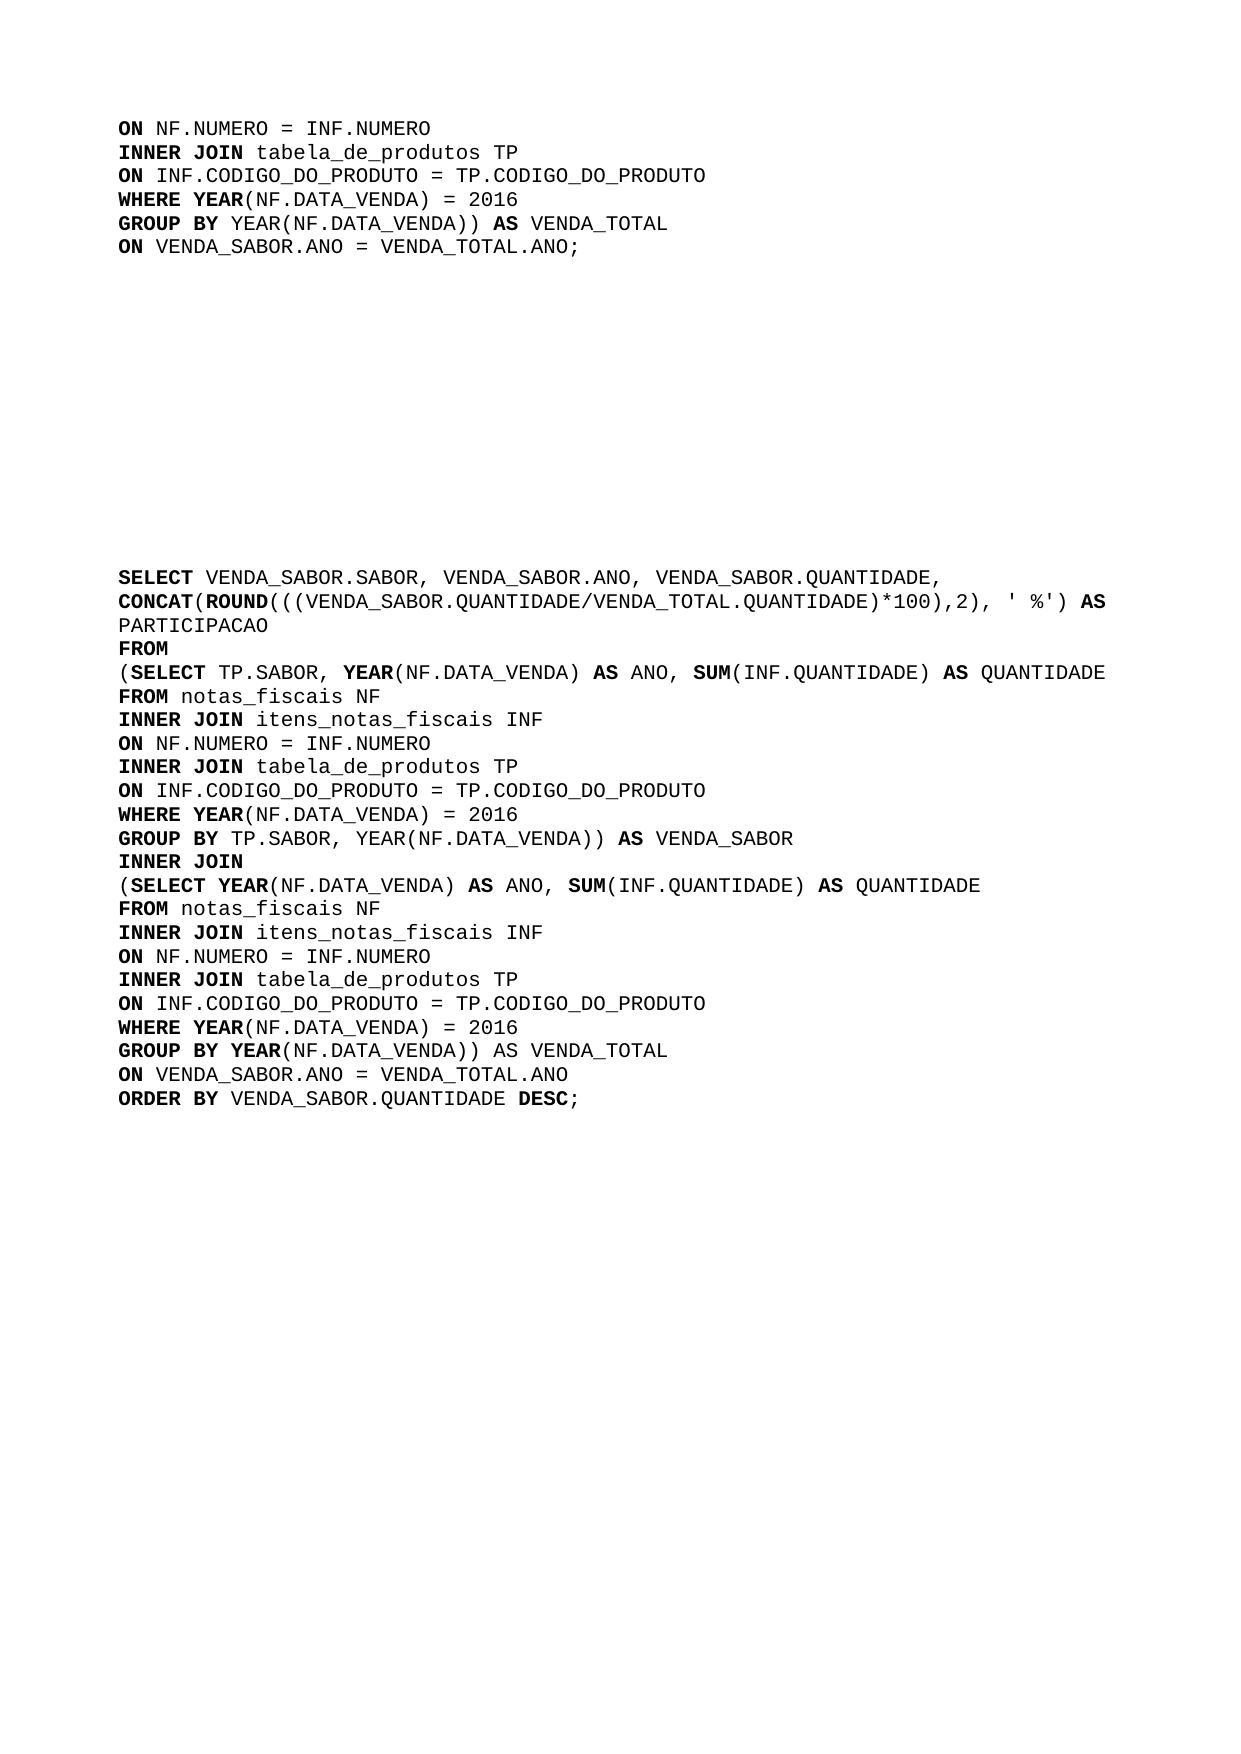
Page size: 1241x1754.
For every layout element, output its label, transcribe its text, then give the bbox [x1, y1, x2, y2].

text FROM notas_fiscais NF INNER JOIN itens_notas_fiscais INF ON NF.NUMERO = INF.NUMERO INNER JOIN tabela_de_produtos TP ON INF.CODIGO_DO_PRODUTO = TP.CODIGO_DO_PRODUTO WHERE YEAR(NF.DATA_VENDA) = 2016 GROUP BY YEAR(NF.DATA_VENDA)) AS VENDA_TOTAL ON VENDA_SABOR.ANO = VENDA_TOTAL.ANO ORDER BY VENDA_SABOR.QUANTIDADE DESC; [118, 898, 1122, 1111]
text ON NF.NUMERO = INF.NUMERO INNER JOIN tabela_de_produtos TP ON INF.CODIGO_DO_PRODUTO = TP.CODIGO_DO_PRODUTO WHERE YEAR(NF.DATA_VENDA) = 2016 GROUP BY YEAR(NF.DATA_VENDA)) AS VENDA_TOTAL ON VENDA_SABOR.ANO = VENDA_TOTAL.ANO; [118, 118, 1122, 354]
text SELECT VENDA_SABOR.SABOR, VENDA_SABOR.ANO, VENDA_SABOR.QUANTIDADE, CONCAT(ROUND(((VENDA_SABOR.QUANTIDADE/VENDA_TOTAL.QUANTIDADE)*100),2), ' %') AS PARTICIPACAO FROM (SELECT TP.SABOR, YEAR(NF.DATA_VENDA) AS ANO, SUM(INF.QUANTIDADE) AS QUANTIDADE FROM notas_fiscais NF INNER JOIN itens_notas_fiscais INF ON NF.NUMERO = INF.NUMERO INNER JOIN tabela_de_produtos TP ON INF.CODIGO_DO_PRODUTO = TP.CODIGO_DO_PRODUTO WHERE YEAR(NF.DATA_VENDA) = 2016 GROUP BY TP.SABOR, YEAR(NF.DATA_VENDA)) AS VENDA_SABOR INNER JOIN (SELECT YEAR(NF.DATA_VENDA) AS ANO, SUM(INF.QUANTIDADE) AS QUANTIDADE [118, 567, 1122, 898]
